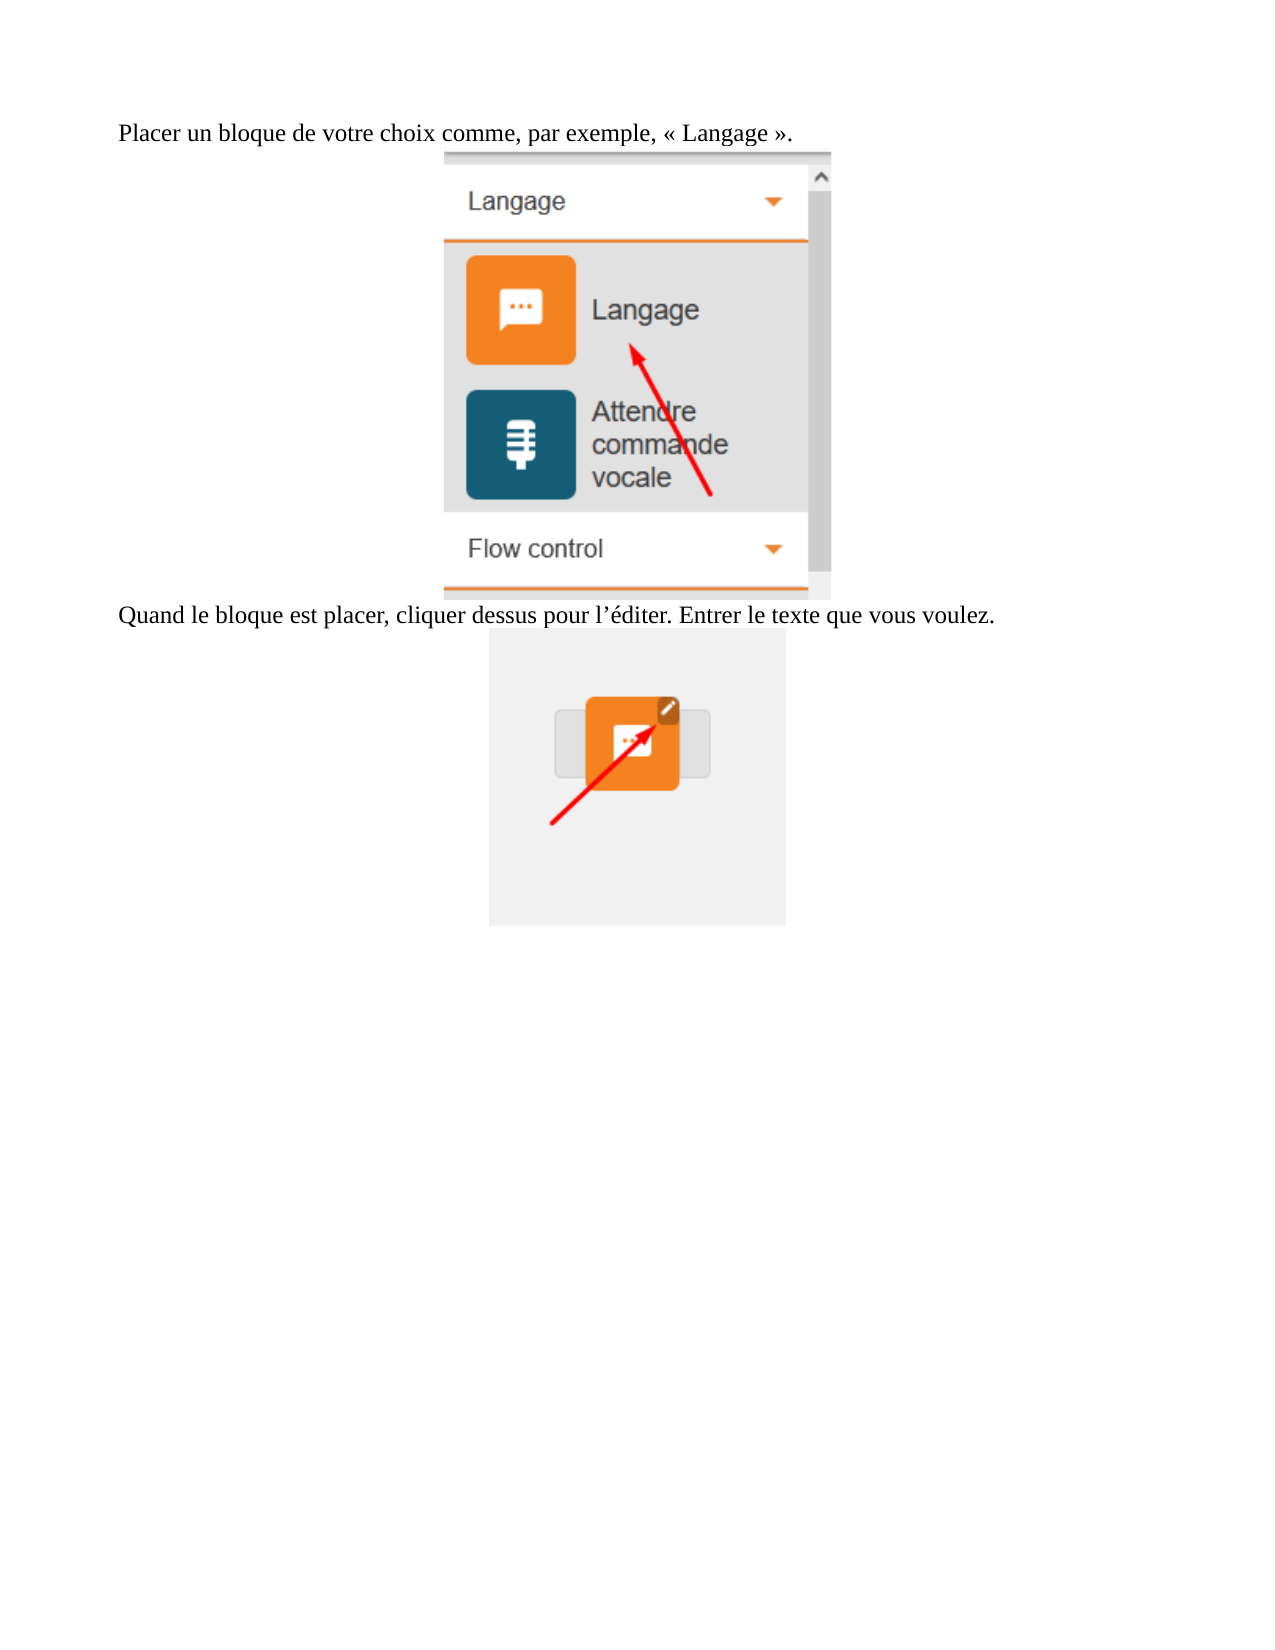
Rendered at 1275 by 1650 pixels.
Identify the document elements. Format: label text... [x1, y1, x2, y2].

picture [443, 146, 832, 600]
picture [489, 628, 786, 926]
text Quand le bloque est placer, cliquer dessus pour l’éditer. Entrer le texte que vous voulez. [118, 452, 1157, 629]
text Placer un bloque de votre choix comme, par exemple, « Langage ». [118, 118, 1157, 147]
